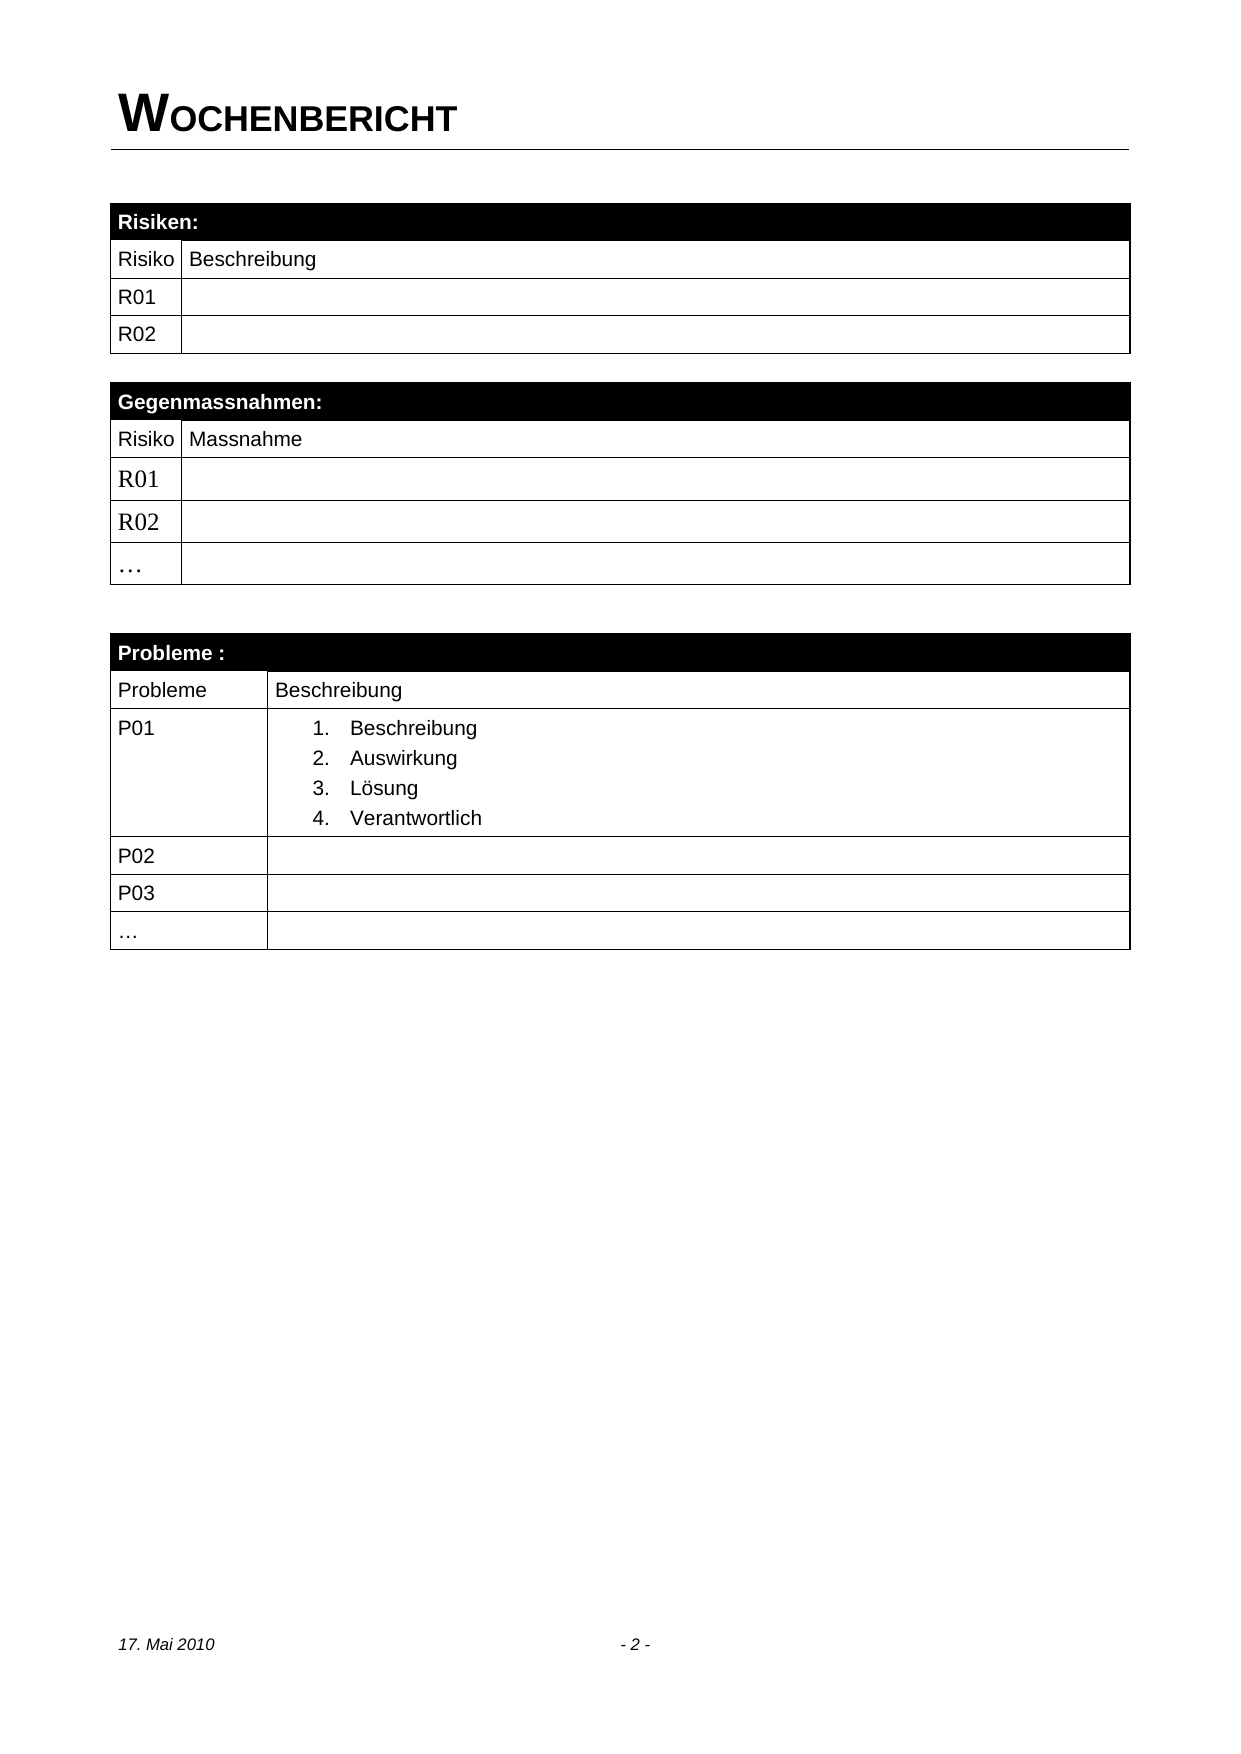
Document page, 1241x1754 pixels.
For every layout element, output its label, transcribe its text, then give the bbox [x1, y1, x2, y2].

table_cell Risiko [111, 420, 181, 457]
table_cell Beschreibung [182, 241, 1129, 277]
table_header Risiken: [111, 204, 1129, 240]
table_header Probleme : [111, 634, 1129, 671]
table_cell R01 [111, 279, 181, 315]
table_cell … [111, 912, 267, 949]
table_cell [182, 543, 1129, 584]
table_cell [182, 279, 1129, 315]
table_header Gegenmassnahmen: [111, 383, 1129, 420]
table_cell [182, 458, 1129, 499]
table_cell Probleme [111, 671, 267, 708]
table_cell P03 [111, 875, 267, 911]
table_cell R02 [111, 316, 181, 352]
table_cell P02 [111, 837, 267, 874]
table_cell [268, 875, 1129, 911]
table_cell R02 [111, 501, 181, 542]
table_cell Massnahme [182, 421, 1129, 457]
table_cell [268, 912, 1129, 949]
table_cell [182, 316, 1129, 352]
table_cell Beschreibung [268, 672, 1129, 708]
table_cell P01 [111, 709, 267, 836]
table_cell … [111, 543, 181, 584]
table_cell [182, 501, 1129, 542]
table_cell R01 [111, 458, 181, 499]
table_cell Risiko [111, 240, 181, 277]
table_cell [268, 837, 1129, 874]
table_cell Beschreibung Auswirkung Lösung Verantwortlich [268, 709, 1129, 836]
